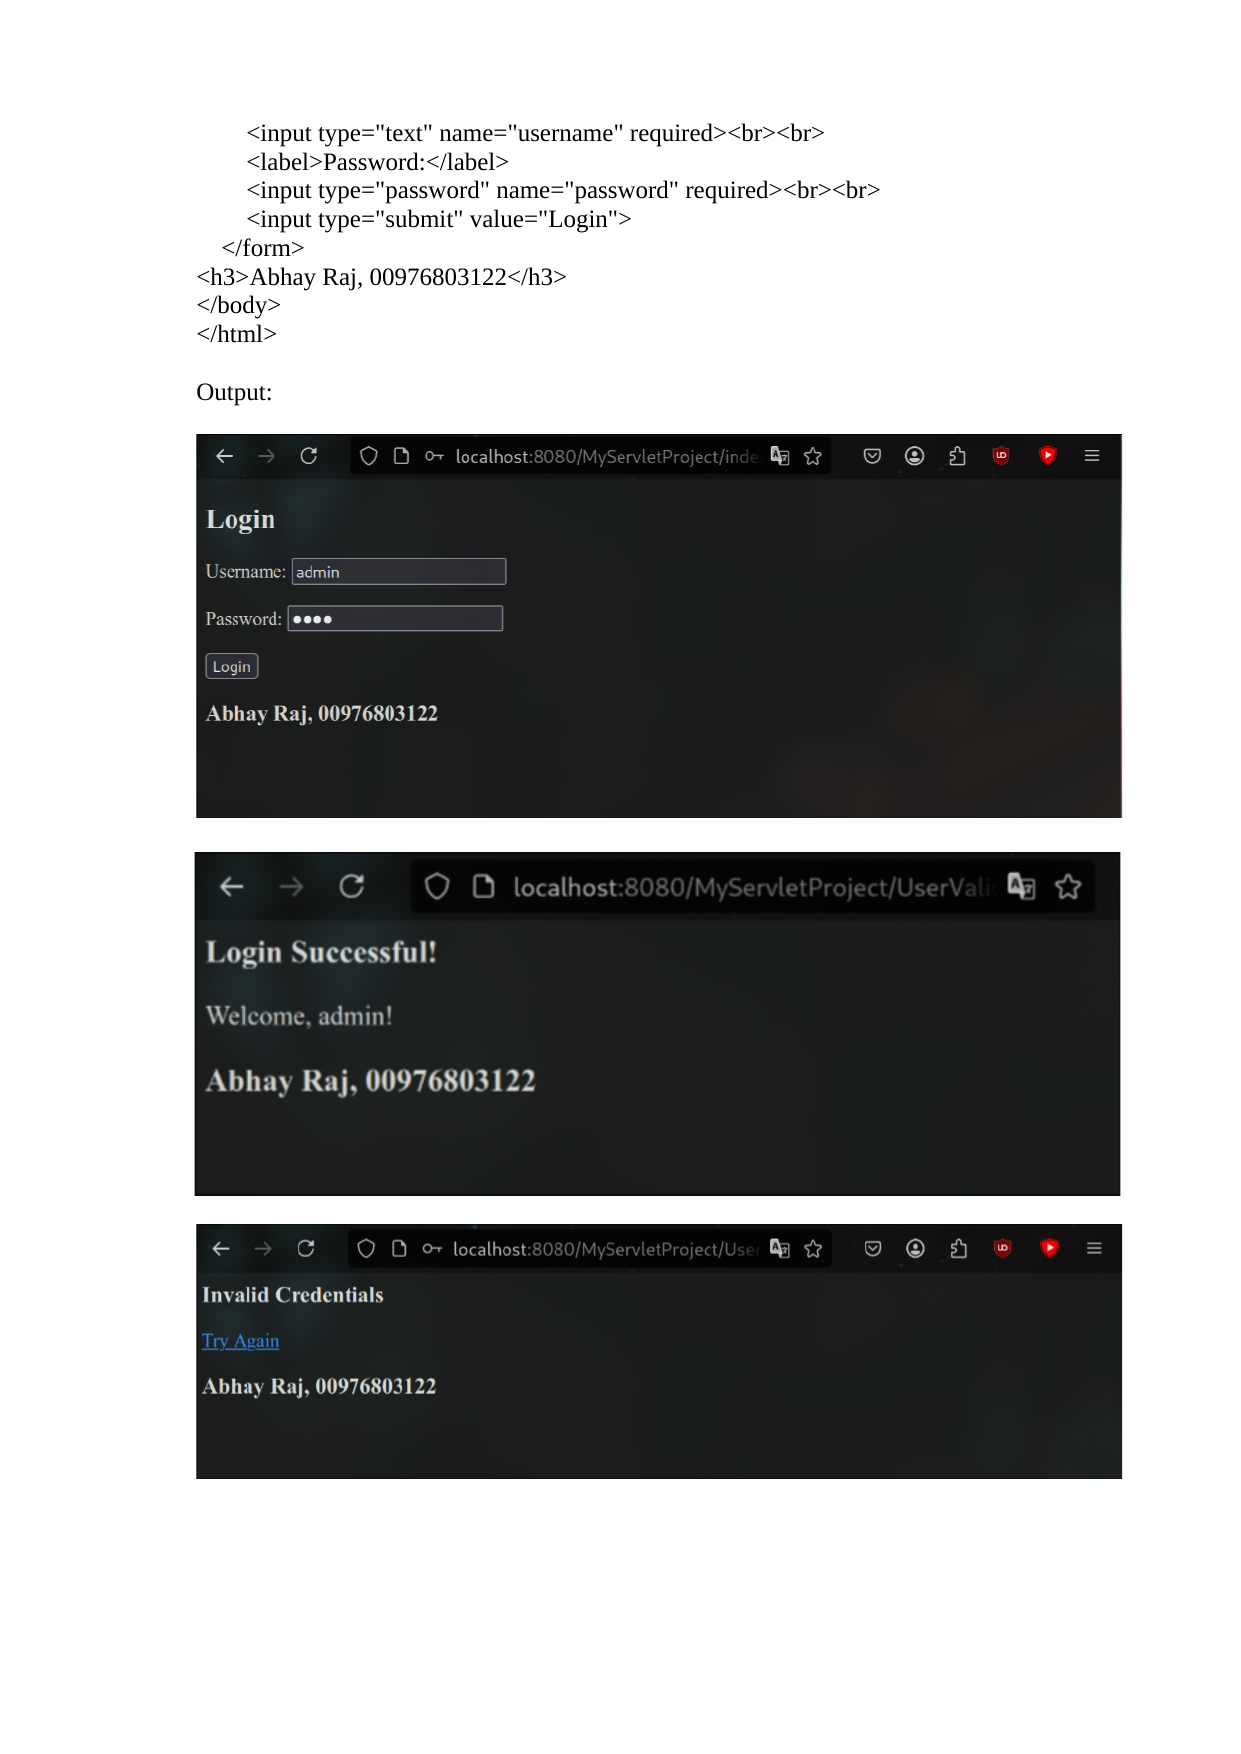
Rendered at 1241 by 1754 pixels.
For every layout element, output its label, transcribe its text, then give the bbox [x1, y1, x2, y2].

picture [194, 852, 1121, 1196]
text <input type="submit" value="Login"> [196, 204, 1122, 233]
text <input type="password" name="password" required><br><br> [196, 176, 1122, 204]
text </html> [196, 319, 1122, 348]
text <label>Password:</label> [196, 147, 1122, 176]
text <input type="text" name="username" required><br><br> [196, 118, 1122, 147]
text <h3>Abhay Raj, 00976803122</h3> [196, 262, 1122, 291]
text </body> [196, 291, 1122, 319]
text </form> [196, 233, 1122, 262]
text Output: [196, 377, 1122, 406]
picture [196, 1224, 1123, 1479]
picture [196, 434, 1123, 818]
